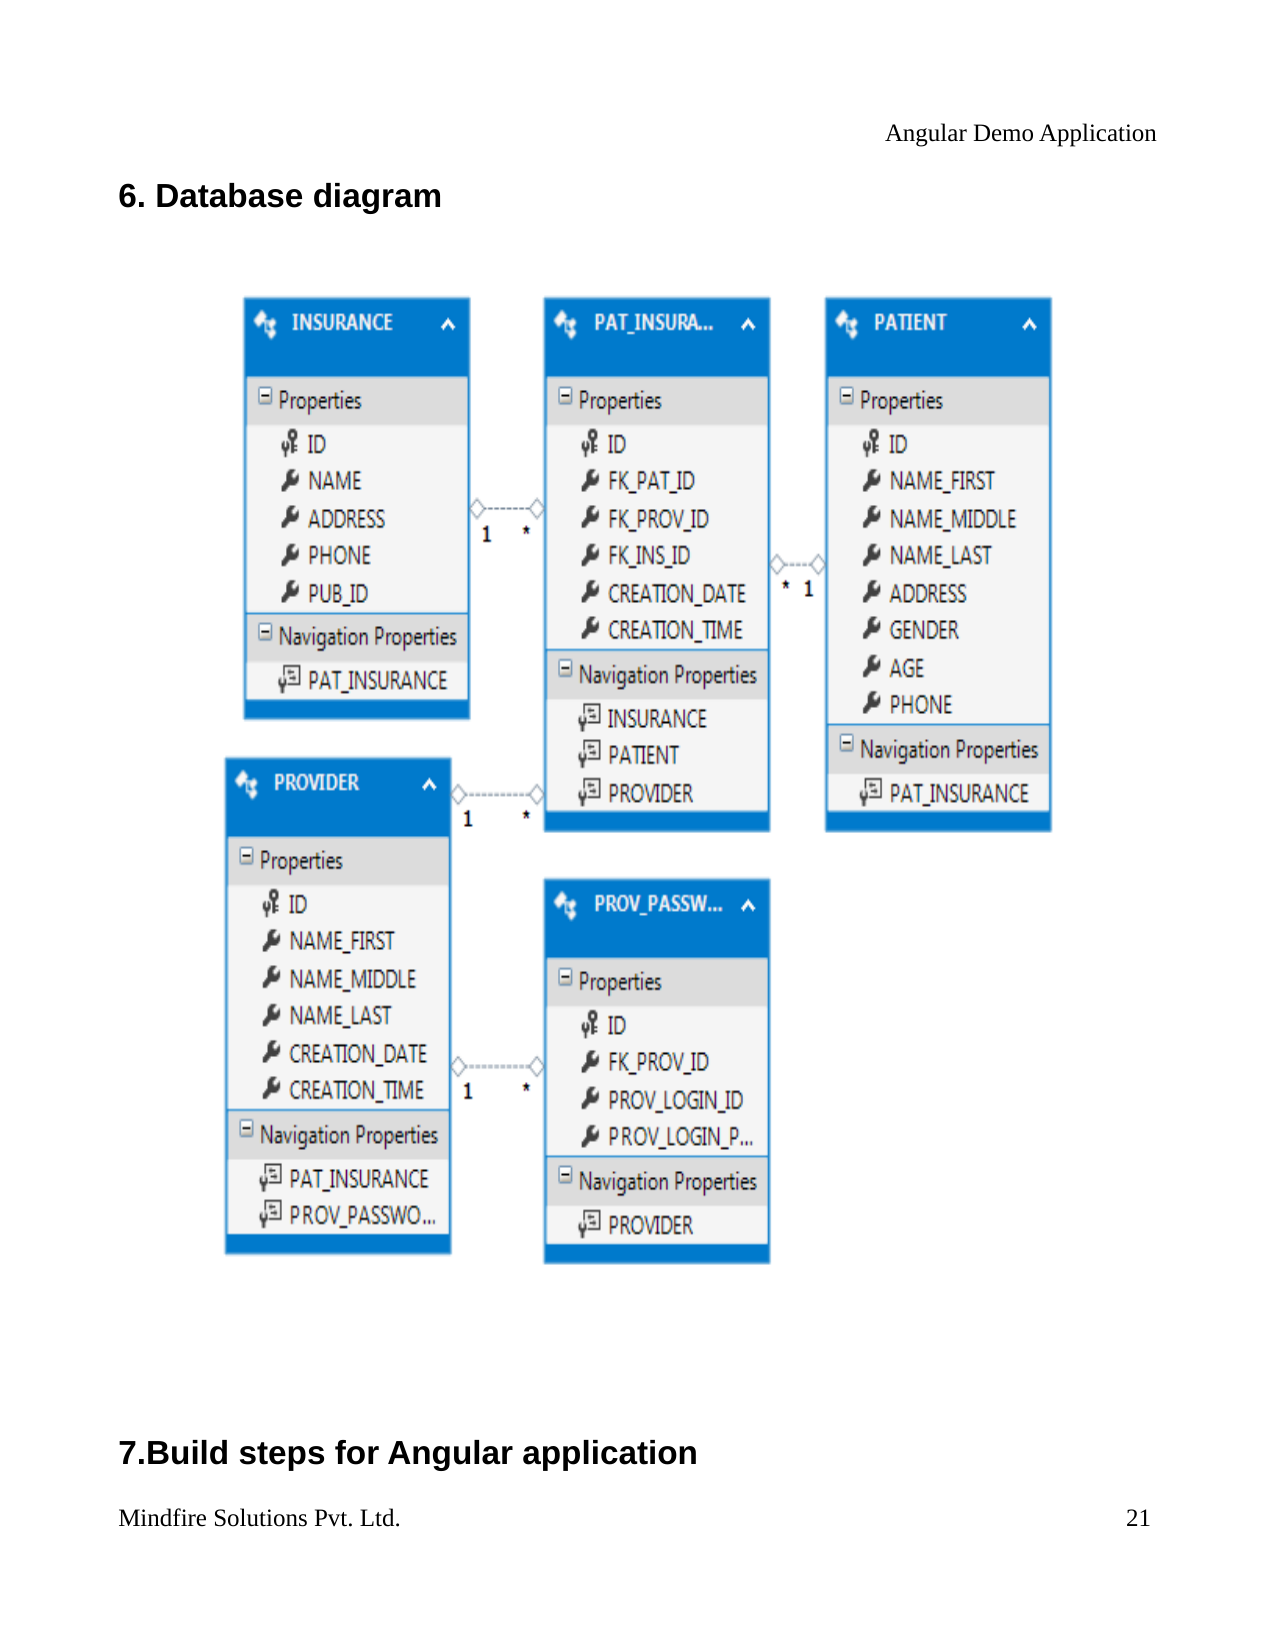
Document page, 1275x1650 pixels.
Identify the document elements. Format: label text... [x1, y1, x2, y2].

picture [210, 278, 1065, 1281]
text 6. Database diagram [118, 176, 1157, 215]
text 7.Build steps for Angular application [118, 1433, 1157, 1472]
